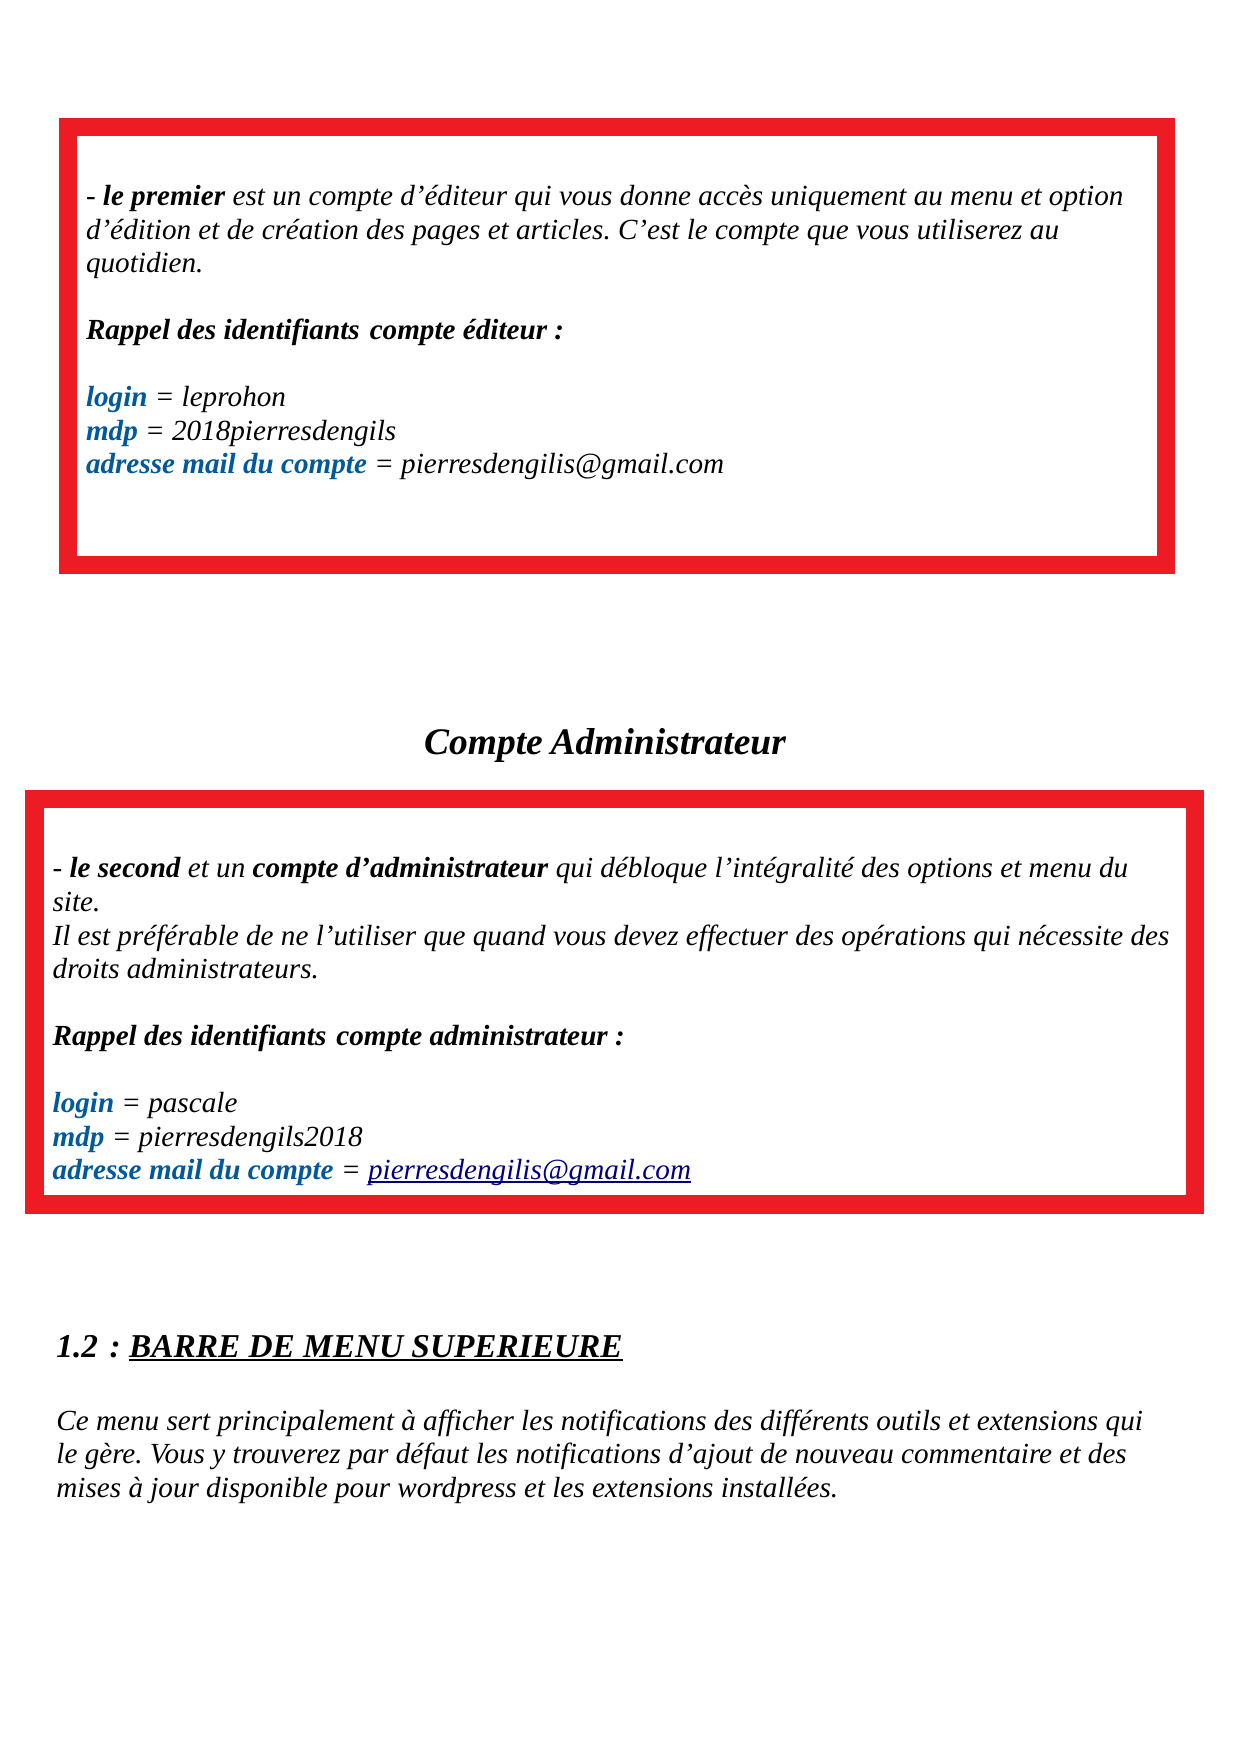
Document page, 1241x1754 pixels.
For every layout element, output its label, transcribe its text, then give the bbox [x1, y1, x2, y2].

text mdp = 2018pierresdengils [86, 413, 1148, 447]
text mdp = pierresdengils2018 [52, 1119, 1177, 1152]
text 1.2 : BARRE DE MENU SUPERIEURE [56, 1326, 1157, 1364]
text - le premier est un compte d’éditeur qui vous donne accès uniquement au menu et option d’édition et de création des pages et articles. C’est le compte que vous utiliserez au quotidien. [86, 178, 1148, 279]
text Rappel des identifiants compte éditeur : [86, 312, 1148, 346]
text - le second et un compte d’administrateur qui débloque l’intégralité des options et menu du site. [52, 851, 1177, 918]
text Ce menu sert principalement à afficher les notifications des différents outils et extensions qui le gère. Vous y trouverez par défaut les notifications d’ajout de nouveau commentaire et des mises à jour disponible pour wordpress et les extensions installées. [56, 1403, 1157, 1503]
text adresse mail du compte = pierresdengilis@gmail.com [52, 1152, 1177, 1186]
text Rappel des identifiants compte administrateur : [52, 1018, 1177, 1052]
text adresse mail du compte = pierresdengilis@gmail.com [86, 447, 1148, 480]
text login = pascale [52, 1085, 1177, 1119]
text login = leprohon [86, 379, 1148, 413]
text Compte Administrateur [56, 720, 1157, 763]
text Il est préférable de ne l’utiliser que quand vous devez effectuer des opérations qui nécessite des droits administrateurs. [52, 918, 1177, 985]
